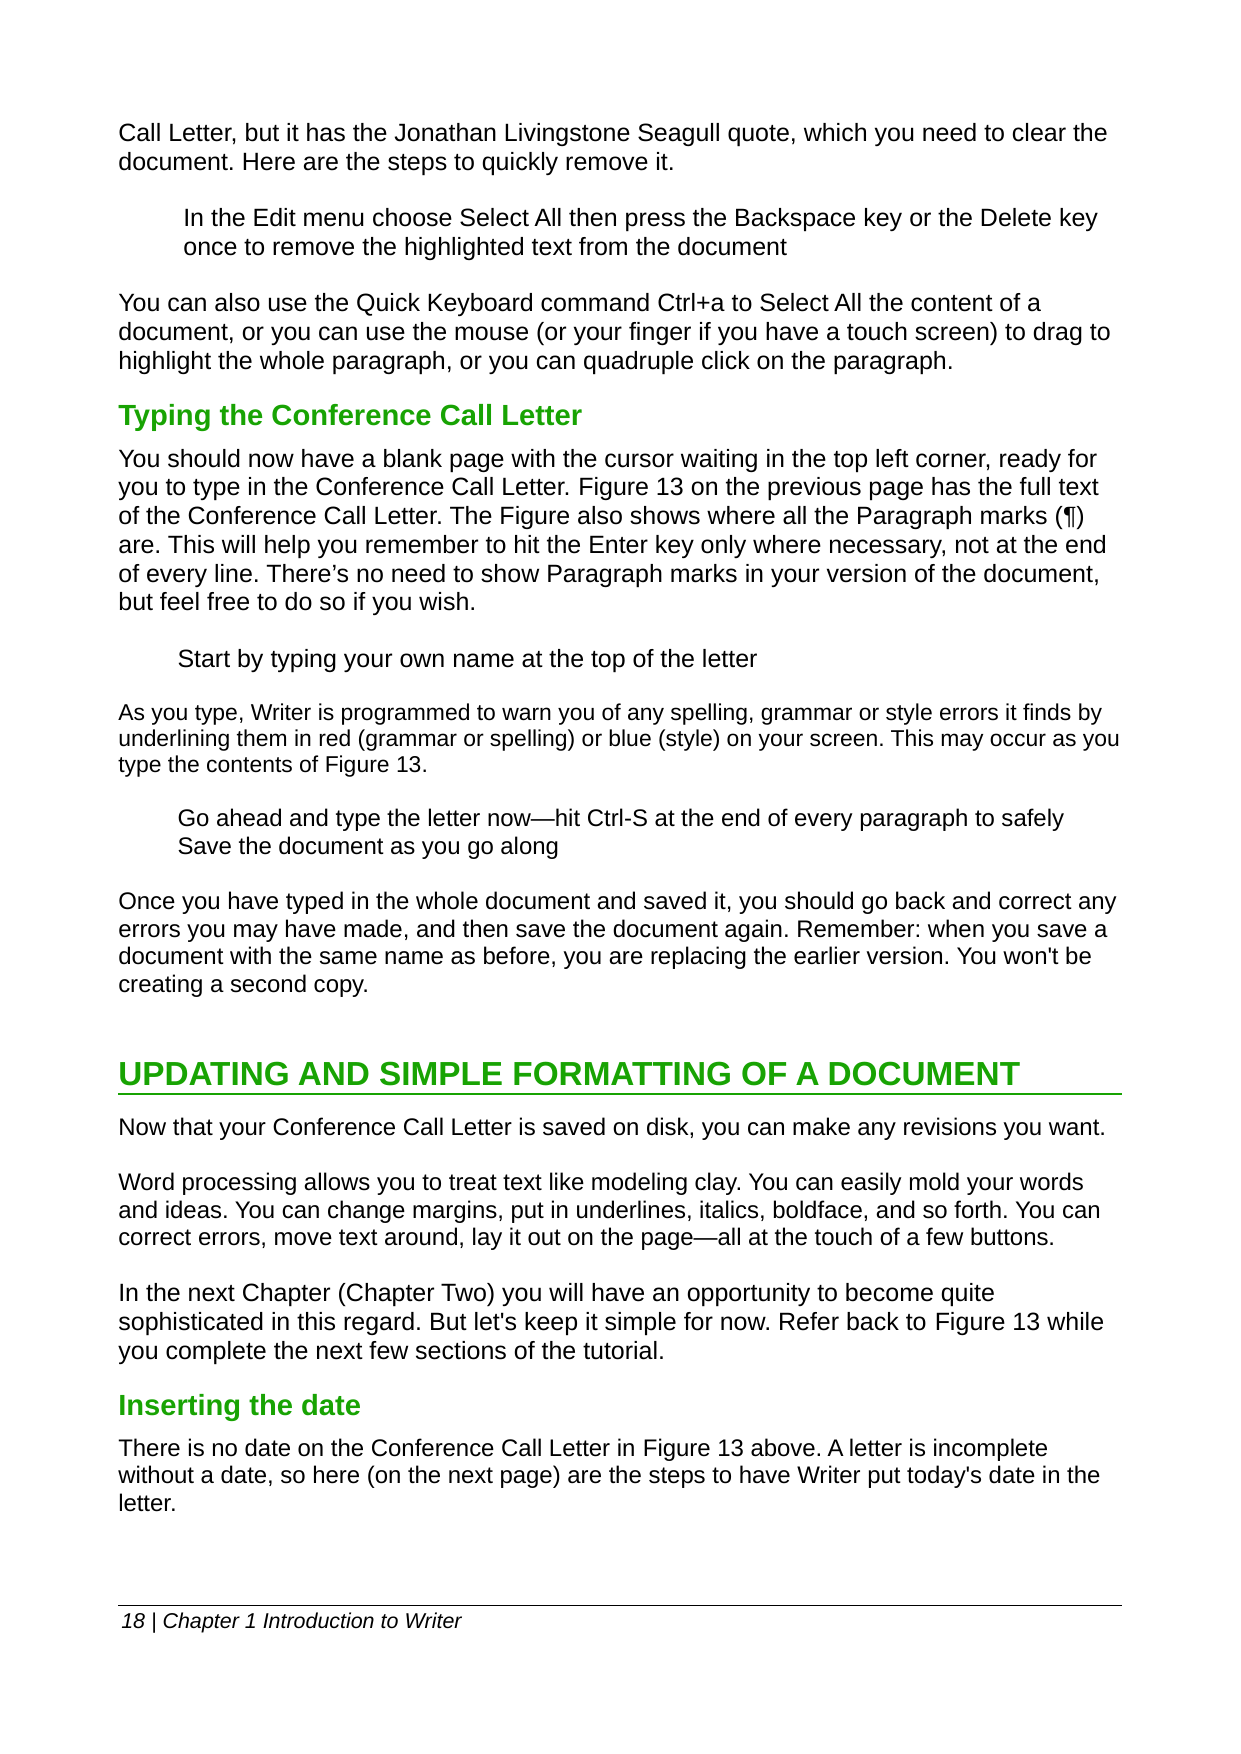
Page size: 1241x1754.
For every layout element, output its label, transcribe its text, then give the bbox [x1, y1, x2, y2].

text Now that your Conference Call Letter is saved on disk, you can make any revisions you want. [118, 1113, 1122, 1140]
text Once you have typed in the whole document and saved it, you should go back and correct any errors you may have made, and then save the document again. Remember: when you save a document with the same name as before, you are replacing the earlier version. You won't be creating a second copy. [118, 887, 1122, 997]
subtitle Typing the Conference Call Letter [118, 398, 1122, 432]
text Start by typing your own name at the top of the letter [177, 644, 1122, 672]
text In the Edit menu choose Select All then press the Backspace key or the Delete key once to remove the highlighted text from the document [183, 203, 1122, 261]
subtitle UPDATING AND SIMPLE FORMATTING OF A DOCUMENT [118, 1054, 1122, 1093]
text Call Letter, but it has the Jonathan Livingstone Seagull quote, which you need to clear the document. Here are the steps to quickly remove it. [118, 118, 1122, 176]
text As you type, Writer is programmed to warn you of any spelling, grammar or style errors it finds by underlining them in red (grammar or spelling) or blue (style) on your screen. This may occur as you type the contents of Figure 13. [118, 699, 1122, 778]
text Word processing allows you to treat text like modeling clay. You can easily mold your words and ideas. You can change margins, put in underlines, italics, boldface, and so forth. You can correct errors, move text around, lay it out on the page—all at the touch of a few buttons. [118, 1168, 1122, 1251]
text You should now have a blank page with the cursor waiting in the top left corner, ready for you to type in the Conference Call Letter. Figure 13 on the previous page has the full text of the Conference Call Letter. The Figure also shows where all the Paragraph marks (¶) are. This will help you remember to hit the Enter key only where necessary, not at the end of every line. There’s no need to show Paragraph marks in your version of the document, but feel free to do so if you wish. [118, 443, 1122, 616]
text Go ahead and type the letter now—hit Ctrl-S at the end of every paragraph to safely Save the document as you go along [177, 804, 1122, 859]
subtitle Inserting the date [118, 1388, 1122, 1422]
text In the next Chapter (Chapter Two) you will have an opportunity to become quite sophisticated in this regard. But let's keep it simple for now. Refer back to Figure 13 while you complete the next few sections of the tutorial. [118, 1278, 1122, 1364]
text There is no date on the Conference Call Letter in Figure 13 above. A letter is incomplete without a date, so here (on the next page) are the steps to have Writer put today's date in the letter. [118, 1433, 1122, 1516]
text You can also use the Quick Keyboard command Ctrl+a to Select All the content of a document, or you can use the mouse (or your finger if you have a touch screen) to drag to highlight the whole paragraph, or you can quadruple click on the paragraph. [118, 288, 1122, 374]
